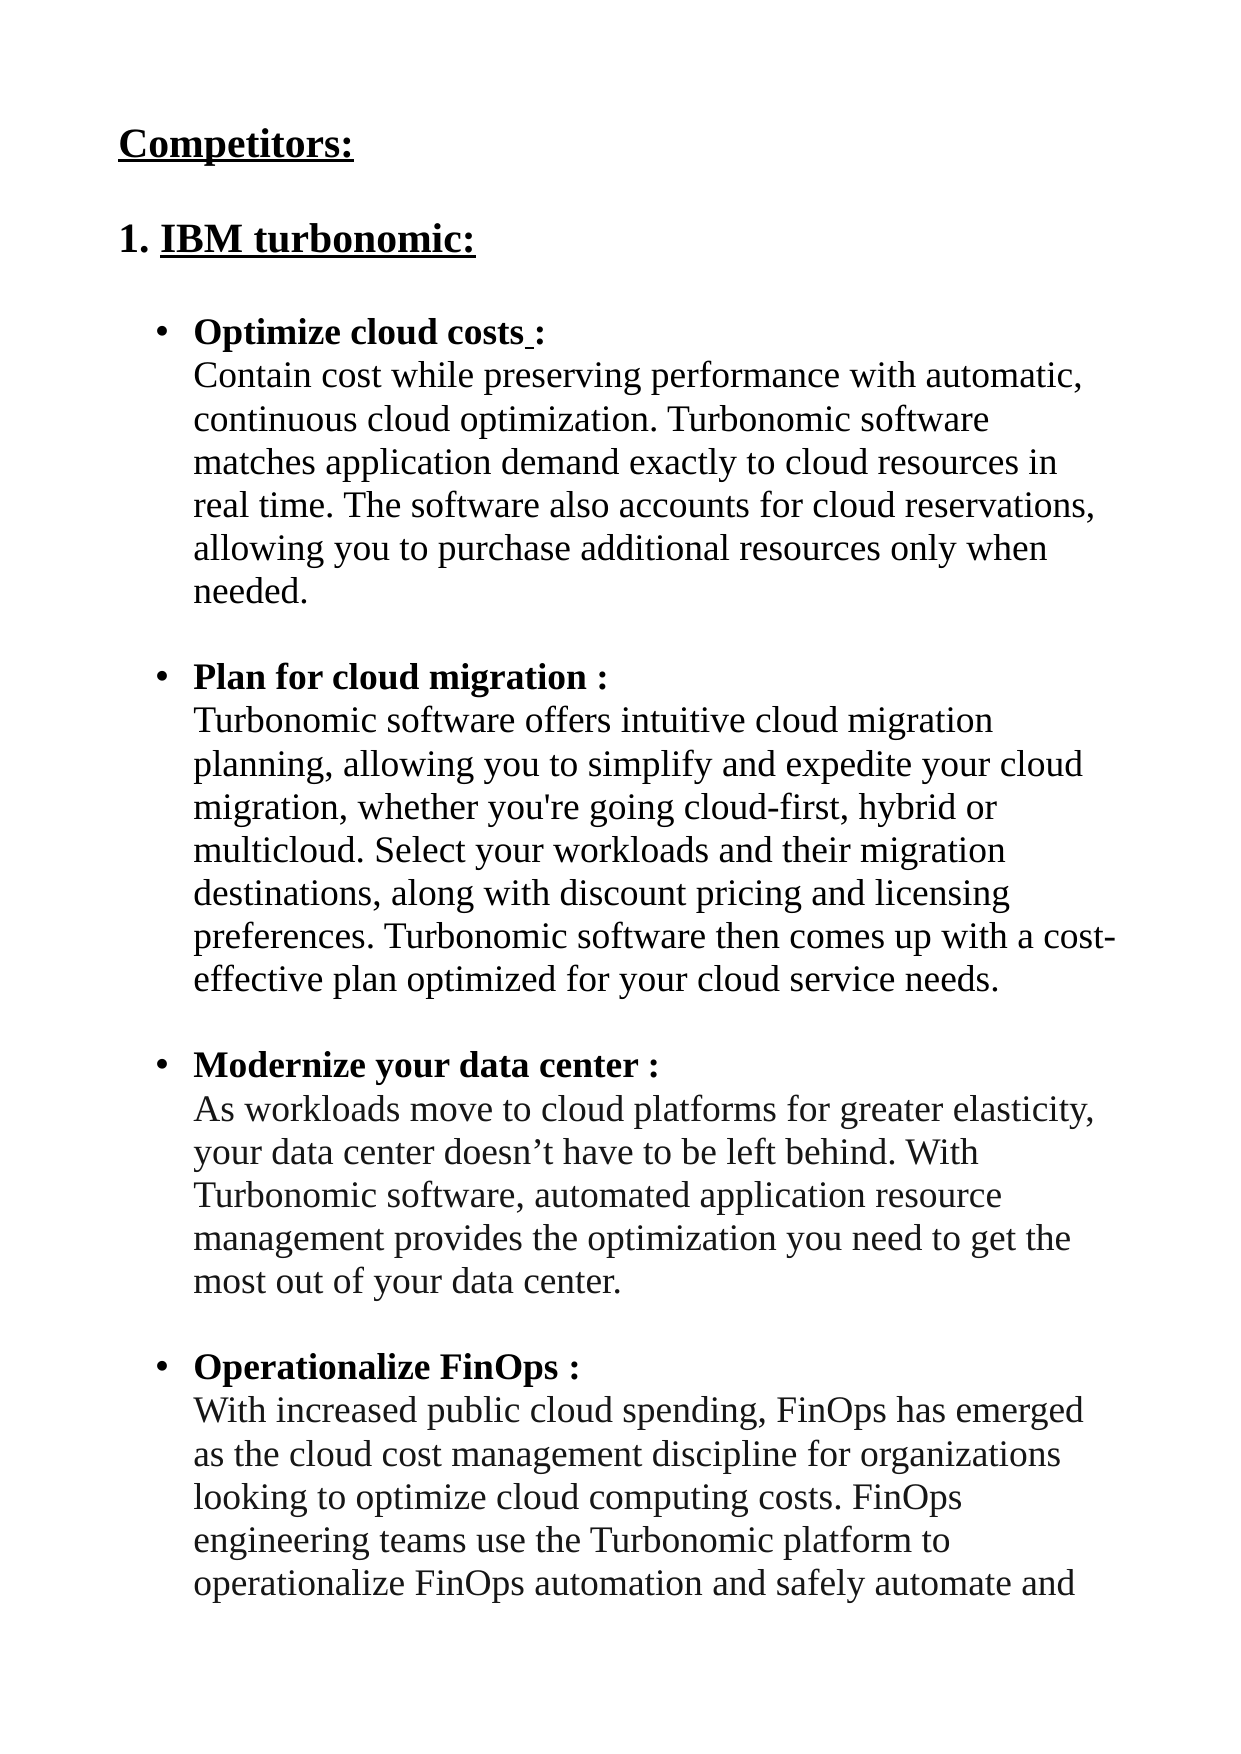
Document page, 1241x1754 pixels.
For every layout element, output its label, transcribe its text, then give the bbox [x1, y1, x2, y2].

list With increased public cloud spending, FinOps has emerged as the cloud cost management discipline for organizations looking to optimize cloud computing costs. FinOps engineering teams use the Turbonomic platform to operationalize FinOps automation and safely automate and [156, 1388, 1122, 1603]
list Plan for cloud migration : [156, 655, 1122, 698]
text 1. IBM turbonomic: [118, 214, 1122, 262]
list Modernize your data center : [156, 1043, 1122, 1086]
list Operationalize FinOps : [156, 1345, 1122, 1388]
list Contain cost while preserving performance with automatic, continuous cloud optimization. Turbonomic software matches application demand exactly to cloud resources in real time. The software also accounts for cloud reservations, allowing you to purchase additional resources only when needed. [156, 353, 1122, 612]
text Competitors: [118, 118, 1122, 166]
list Turbonomic software offers intuitive cloud migration planning, allowing you to simplify and expedite your cloud migration, whether you're going cloud-first, hybrid or multicloud. Select your workloads and their migration destinations, along with discount pricing and licensing preferences. Turbonomic software then comes up with a cost-effective plan optimized for your cloud service needs. [156, 698, 1122, 1000]
list Optimize cloud costs : [156, 310, 1122, 353]
list As workloads move to cloud platforms for greater elasticity, your data center doesn’t have to be left behind. With Turbonomic software, automated application resource management provides the optimization you need to get the most out of your data center. [156, 1086, 1122, 1302]
